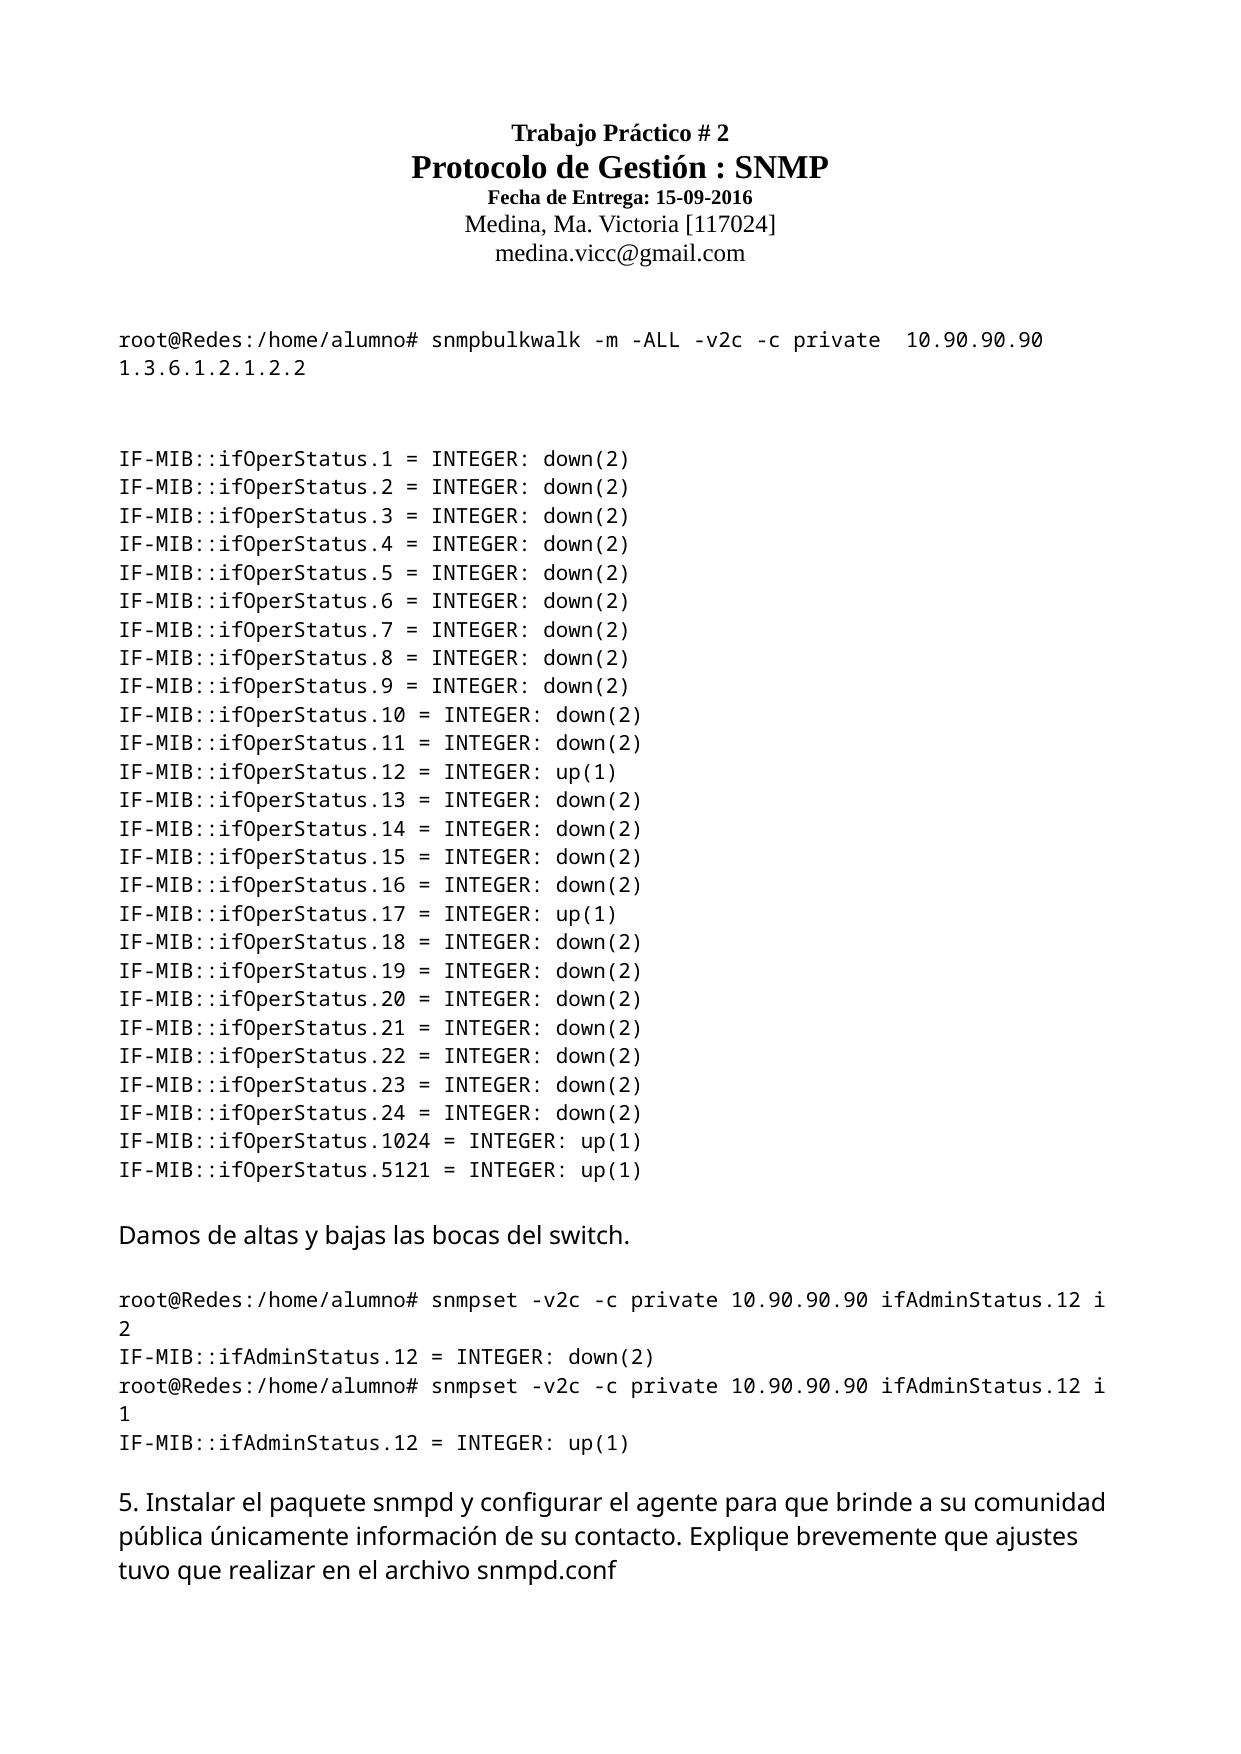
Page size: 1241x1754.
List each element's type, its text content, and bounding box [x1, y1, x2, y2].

text root@Redes:/home/alumno# snmpset -v2c -c private 10.90.90.90 ifAdminStatus.12 i 1 [118, 1371, 1122, 1428]
text IF-MIB::ifOperStatus.13 = INTEGER: down(2) [118, 785, 1122, 814]
text IF-MIB::ifOperStatus.2 = INTEGER: down(2) [118, 472, 1122, 501]
text IF-MIB::ifOperStatus.7 = INTEGER: down(2) [118, 615, 1122, 643]
text IF-MIB::ifOperStatus.1 = INTEGER: down(2) [118, 444, 1122, 472]
text 5. Instalar el paquete snmpd y configurar el agente para que brinde a su comunidad pública únicamente información de su contacto. Explique brevemente que ajustes tuvo que realizar en el archivo snmpd.conf [118, 1485, 1122, 1587]
text IF-MIB::ifOperStatus.1024 = INTEGER: up(1) [118, 1127, 1122, 1155]
text IF-MIB::ifOperStatus.5 = INTEGER: down(2) [118, 558, 1122, 586]
text IF-MIB::ifOperStatus.9 = INTEGER: down(2) [118, 672, 1122, 700]
text IF-MIB::ifOperStatus.15 = INTEGER: down(2) [118, 842, 1122, 871]
text IF-MIB::ifOperStatus.18 = INTEGER: down(2) [118, 927, 1122, 956]
text IF-MIB::ifOperStatus.24 = INTEGER: down(2) [118, 1098, 1122, 1127]
text IF-MIB::ifOperStatus.4 = INTEGER: down(2) [118, 529, 1122, 558]
text root@Redes:/home/alumno# snmpbulkwalk -m -ALL -v2c -c private 10.90.90.90 1.3.6.1.2.1.2.2 [118, 325, 1122, 382]
text IF-MIB::ifOperStatus.22 = INTEGER: down(2) [118, 1041, 1122, 1070]
text Damos de altas y bajas las bocas del switch. [118, 1217, 1122, 1252]
text IF-MIB::ifOperStatus.14 = INTEGER: down(2) [118, 814, 1122, 842]
text IF-MIB::ifOperStatus.19 = INTEGER: down(2) [118, 956, 1122, 984]
text IF-MIB::ifOperStatus.8 = INTEGER: down(2) [118, 643, 1122, 672]
text IF-MIB::ifOperStatus.21 = INTEGER: down(2) [118, 1013, 1122, 1041]
text IF-MIB::ifOperStatus.11 = INTEGER: down(2) [118, 728, 1122, 757]
text root@Redes:/home/alumno# snmpset -v2c -c private 10.90.90.90 ifAdminStatus.12 i 2 [118, 1286, 1122, 1342]
text IF-MIB::ifOperStatus.16 = INTEGER: down(2) [118, 871, 1122, 899]
text IF-MIB::ifOperStatus.6 = INTEGER: down(2) [118, 586, 1122, 615]
text IF-MIB::ifOperStatus.20 = INTEGER: down(2) [118, 984, 1122, 1013]
text IF-MIB::ifOperStatus.17 = INTEGER: up(1) [118, 899, 1122, 927]
text IF-MIB::ifOperStatus.5121 = INTEGER: up(1) [118, 1155, 1122, 1183]
text IF-MIB::ifOperStatus.23 = INTEGER: down(2) [118, 1070, 1122, 1098]
text IF-MIB::ifAdminStatus.12 = INTEGER: up(1) [118, 1428, 1122, 1456]
text IF-MIB::ifOperStatus.3 = INTEGER: down(2) [118, 501, 1122, 529]
text IF-MIB::ifAdminStatus.12 = INTEGER: down(2) [118, 1342, 1122, 1371]
text IF-MIB::ifOperStatus.12 = INTEGER: up(1) [118, 757, 1122, 785]
text IF-MIB::ifOperStatus.10 = INTEGER: down(2) [118, 700, 1122, 728]
